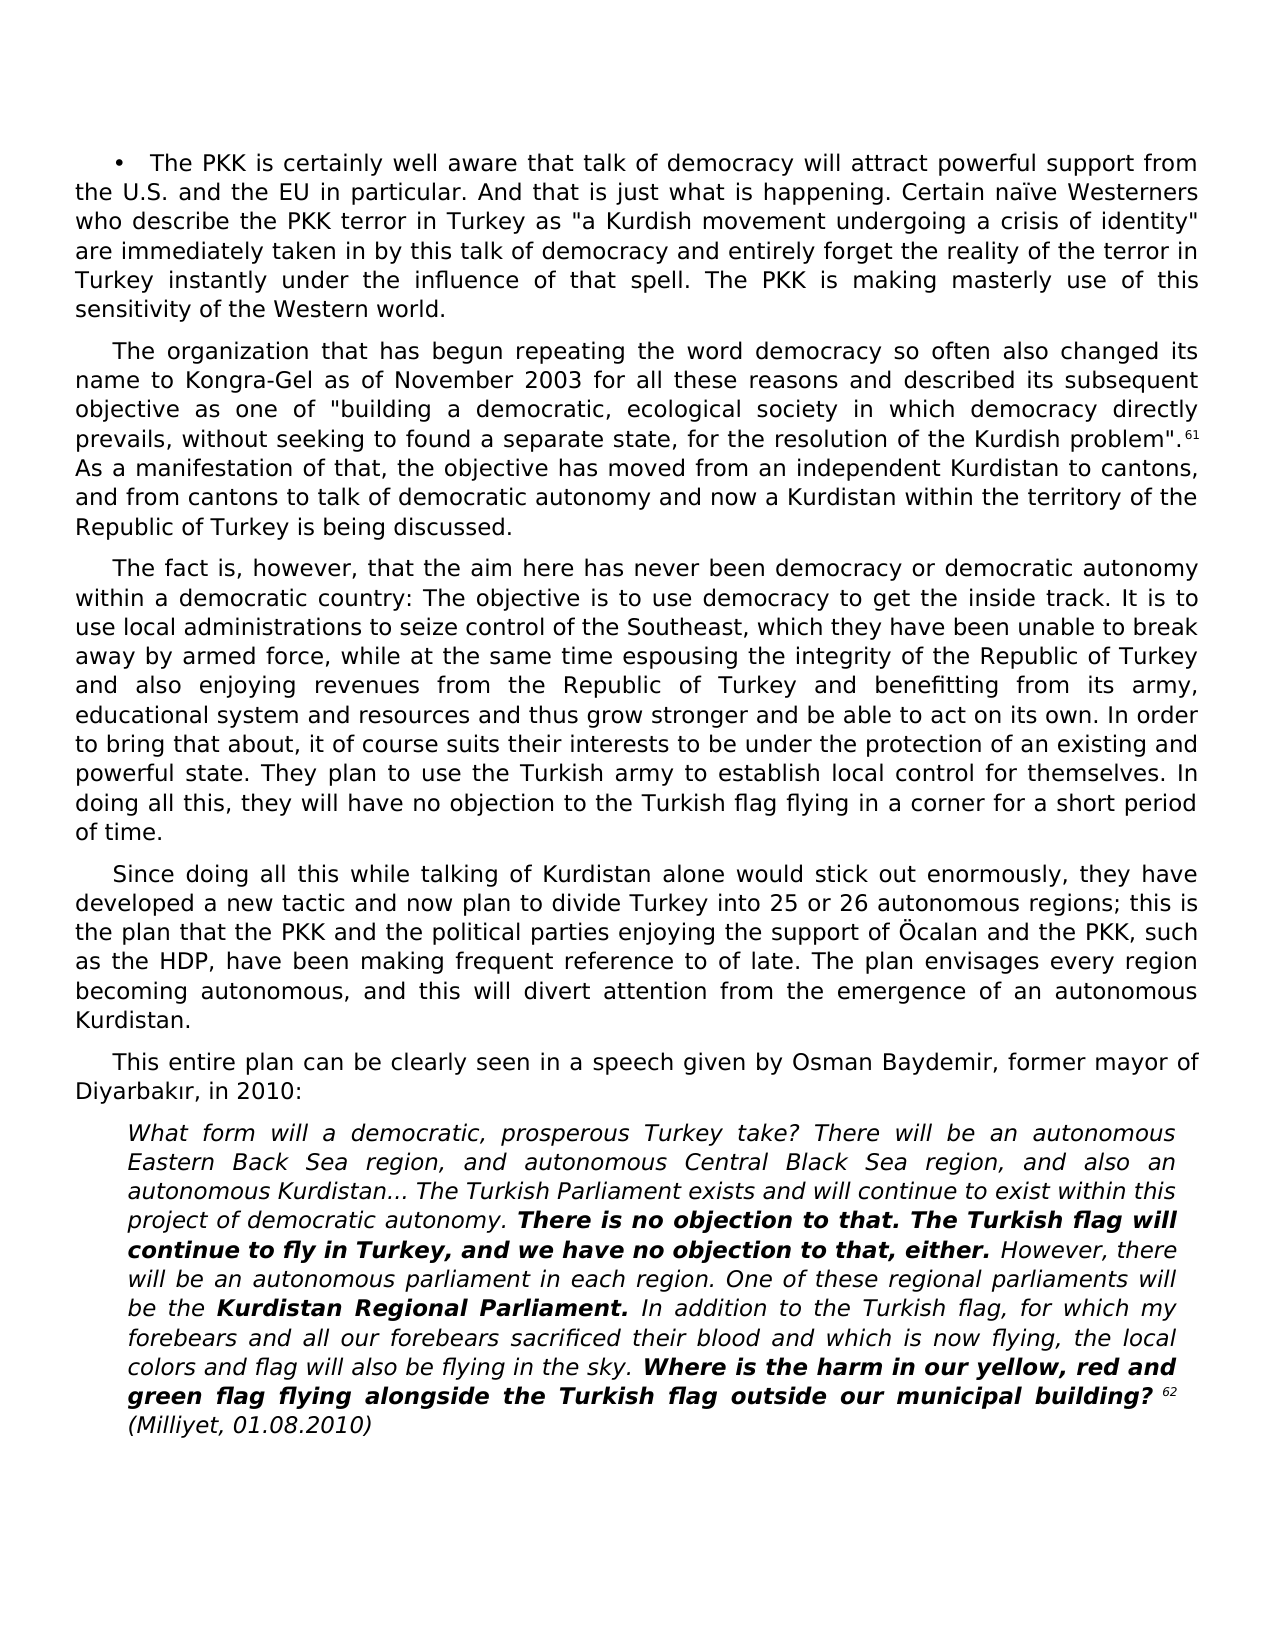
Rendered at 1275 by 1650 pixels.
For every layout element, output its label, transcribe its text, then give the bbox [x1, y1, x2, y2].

text This entire plan can be clearly seen in a speech given by Osman Baydemir, former mayor of Diyarbakır, in 2010: [75, 1049, 1200, 1105]
text What form will a democratic, prosperous Turkey take? There will be an autonomous Eastern Back Sea region, and autonomous Central Black Sea region, and also an autonomous Kurdistan... The Turkish Parliament exists and will continue to exist within this project of democratic autonomy. There is no objection to that. The Turkish flag will continue to fly in Turkey, and we have no objection to that, either. However, there will be an autonomous parliament in each region. One of these regional parliaments will be the Kurdistan Regional Parliament. In addition to the Turkish flag, for which my forebears and all our forebears sacrificed their blood and which is now flying, the local colors and flag will also be flying in the sky. Where is the harm in our yellow, red and green flag flying alongside the Turkish flag outside our municipal building? 62 (Milliyet, 01.08.2010) [127, 1120, 1177, 1439]
text The fact is, however, that the aim here has never been democracy or democratic autonomy within a democratic country: The objective is to use democracy to get the inside track. It is to use local administrations to seize control of the Southeast, which they have been unable to break away by armed force, while at the same time espousing the integrity of the Republic of Turkey and also enjoying revenues from the Republic of Turkey and benefitting from its army, educational system and resources and thus grow stronger and be able to act on its own. In order to bring that about, it of course suits their interests to be under the protection of an existing and powerful state. They plan to use the Turkish army to establish local control for themselves. In doing all this, they will have no objection to the Turkish flag flying in a corner for a short period of time. [75, 556, 1200, 846]
text • The PKK is certainly well aware that talk of democracy will attract powerful support from the U.S. and the EU in particular. And that is just what is happening. Certain naïve Westerners who describe the PKK terror in Turkey as "a Kurdish movement undergoing a crisis of identity" are immediately taken in by this talk of democracy and entirely forget the reality of the terror in Turkey instantly under the influence of that spell. The PKK is making masterly use of this sensitivity of the Western world. [75, 150, 1200, 323]
text Since doing all this while talking of Kurdistan alone would stick out enormously, they have developed a new tactic and now plan to divide Turkey into 25 or 26 autonomous regions; this is the plan that the PKK and the political parties enjoying the support of Öcalan and the PKK, such as the HDP, have been making frequent reference to of late. The plan envisages every region becoming autonomous, and this will divert attention from the emergence of an autonomous Kurdistan. [75, 861, 1200, 1034]
text The organization that has begun repeating the word democracy so often also changed its name to Kongra-Gel as of November 2003 for all these reasons and described its subsequent objective as one of "building a democratic, ecological society in which democracy directly prevails, without seeking to found a separate state, for the resolution of the Kurdish problem".61 As a manifestation of that, the objective has moved from an independent Kurdistan to cantons, and from cantons to talk of democratic autonomy and now a Kurdistan within the territory of the Republic of Turkey is being discussed. [75, 338, 1200, 540]
